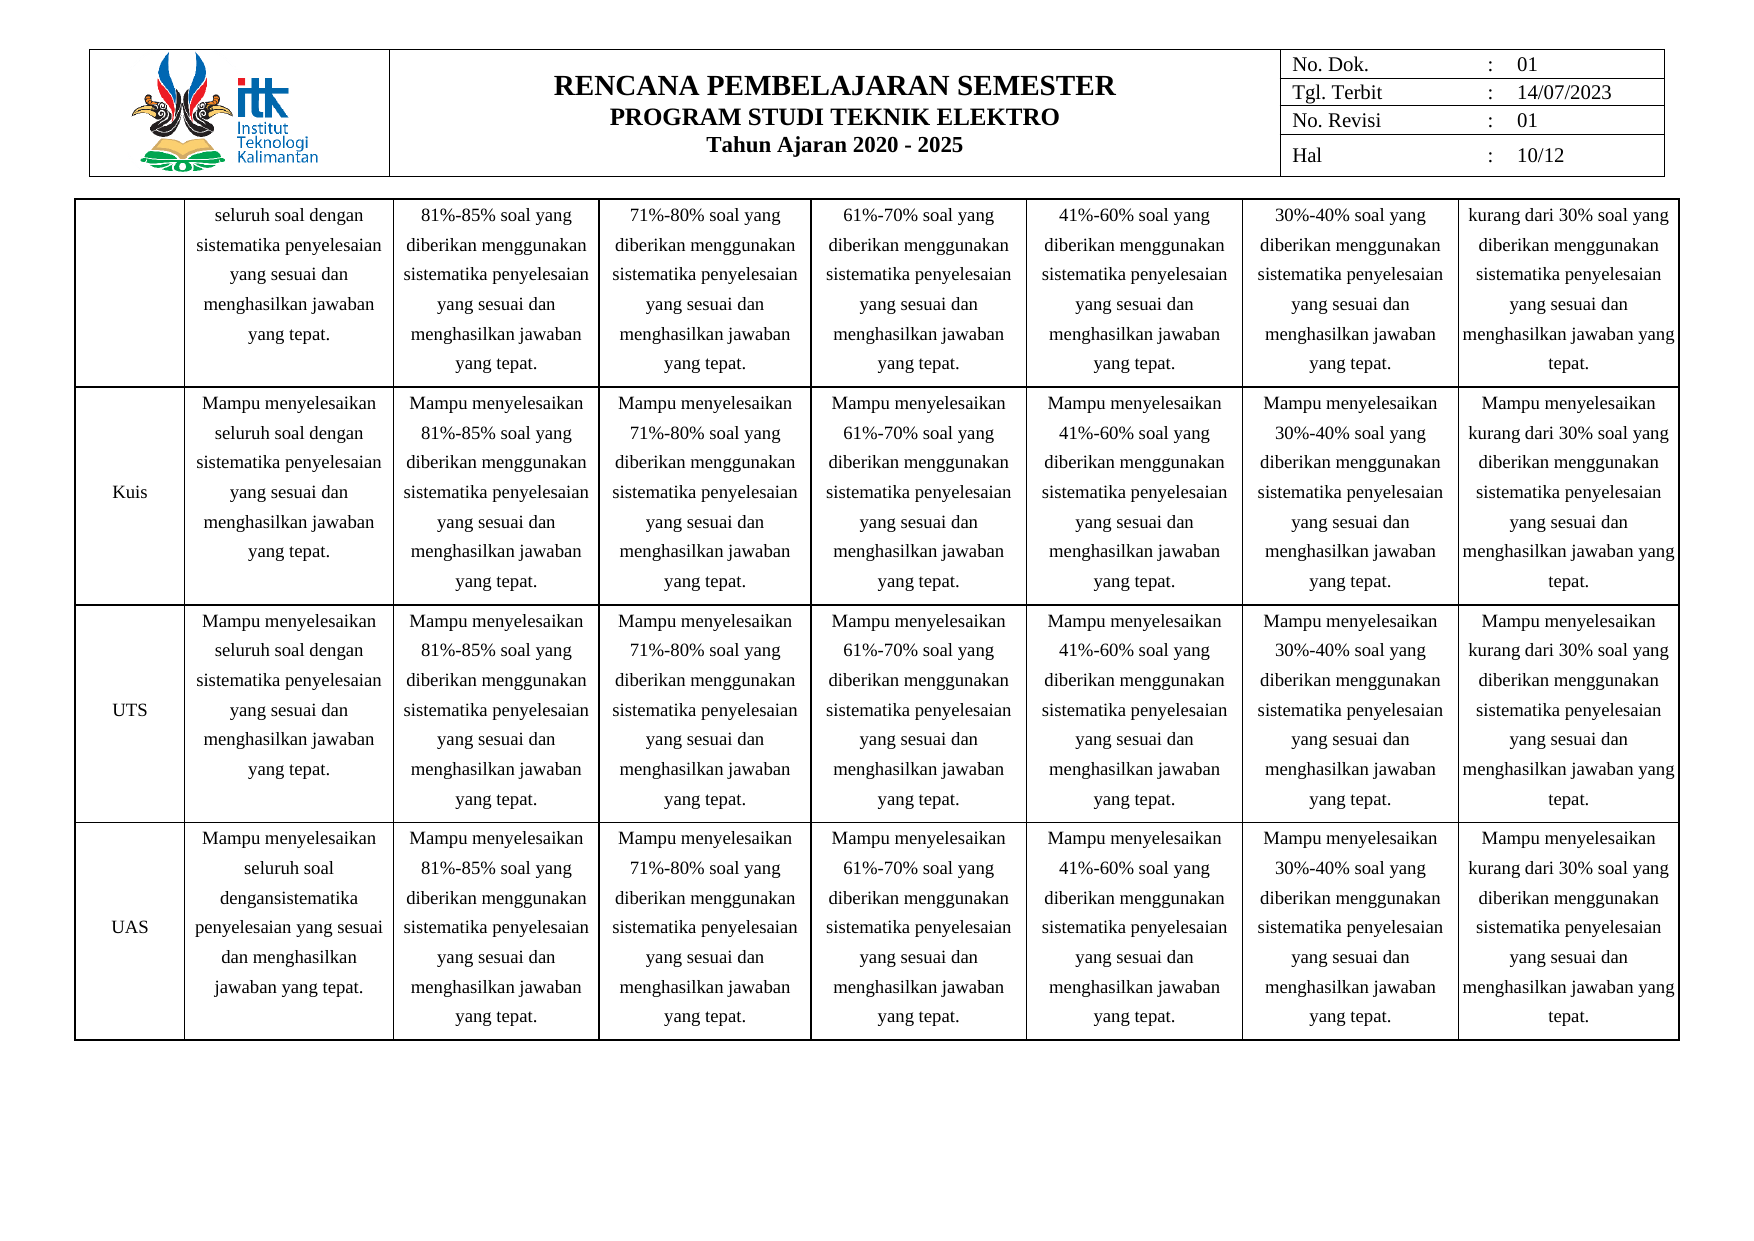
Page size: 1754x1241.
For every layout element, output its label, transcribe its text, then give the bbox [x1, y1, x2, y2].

table_cell Mampu menyelesaikan kurang dari 30% soal yang diberikan menggunakan sistematika penyelesaian yang sesuai dan menghasilkan jawaban yang tepat. [1459, 606, 1678, 822]
table_cell 61%-70% soal yang diberikan menggunakan sistematika penyelesaian yang sesuai dan menghasilkan jawaban yang tepat. [812, 200, 1026, 386]
table_cell Mampu menyelesaikan kurang dari 30% soal yang diberikan menggunakan sistematika penyelesaian yang sesuai dan menghasilkan jawaban yang tepat. [1459, 823, 1678, 1039]
table_cell Mampu menyelesaikan 61%-70% soal yang diberikan menggunakan sistematika penyelesaian yang sesuai dan menghasilkan jawaban yang tepat. [812, 606, 1026, 822]
table_cell Mampu menyelesaikan seluruh soal dengan sistematika penyelesaian yang sesuai dan menghasilkan jawaban yang tepat. [185, 606, 393, 822]
table_cell seluruh soal dengan sistematika penyelesaian yang sesuai dan menghasilkan jawaban yang tepat. [185, 200, 393, 386]
table_cell Mampu menyelesaikan 71%-80% soal yang diberikan menggunakan sistematika penyelesaian yang sesuai dan menghasilkan jawaban yang tepat. [600, 823, 810, 1039]
table_cell Kuis [76, 388, 184, 604]
table_cell 71%-80% soal yang diberikan menggunakan sistematika penyelesaian yang sesuai dan menghasilkan jawaban yang tepat. [600, 200, 810, 386]
table_cell Mampu menyelesaikan 71%-80% soal yang diberikan menggunakan sistematika penyelesaian yang sesuai dan menghasilkan jawaban yang tepat. [600, 388, 810, 604]
table_cell Mampu menyelesaikan seluruh soal dengan sistematika penyelesaian yang sesuai dan menghasilkan jawaban yang tepat. [185, 388, 393, 604]
table_cell UAS [76, 823, 184, 1039]
table_cell Mampu menyelesaikan 61%-70% soal yang diberikan menggunakan sistematika penyelesaian yang sesuai dan menghasilkan jawaban yang tepat. [812, 388, 1026, 604]
table_cell Mampu menyelesaikan 30%-40% soal yang diberikan menggunakan sistematika penyelesaian yang sesuai dan menghasilkan jawaban yang tepat. [1243, 606, 1458, 822]
table_cell Mampu menyelesaikan 41%-60% soal yang diberikan menggunakan sistematika penyelesaian yang sesuai dan menghasilkan jawaban yang tepat. [1027, 388, 1242, 604]
table_cell Mampu menyelesaikan kurang dari 30% soal yang diberikan menggunakan sistematika penyelesaian yang sesuai dan menghasilkan jawaban yang tepat. [1459, 388, 1678, 604]
picture [127, 50, 322, 176]
table_cell [76, 200, 184, 386]
table_cell Mampu menyelesaikan 81%-85% soal yang diberikan menggunakan sistematika penyelesaian yang sesuai dan menghasilkan jawaban yang tepat. [394, 388, 598, 604]
table_cell UTS [76, 606, 184, 822]
table_cell 81%-85% soal yang diberikan menggunakan sistematika penyelesaian yang sesuai dan menghasilkan jawaban yang tepat. [394, 200, 598, 386]
table_cell kurang dari 30% soal yang diberikan menggunakan sistematika penyelesaian yang sesuai dan menghasilkan jawaban yang tepat. [1459, 200, 1678, 386]
table_cell Mampu menyelesaikan 41%-60% soal yang diberikan menggunakan sistematika penyelesaian yang sesuai dan menghasilkan jawaban yang tepat. [1027, 823, 1242, 1039]
table_cell Mampu menyelesaikan 71%-80% soal yang diberikan menggunakan sistematika penyelesaian yang sesuai dan menghasilkan jawaban yang tepat. [600, 606, 810, 822]
table_cell Mampu menyelesaikan 30%-40% soal yang diberikan menggunakan sistematika penyelesaian yang sesuai dan menghasilkan jawaban yang tepat. [1243, 823, 1458, 1039]
table_cell 30%-40% soal yang diberikan menggunakan sistematika penyelesaian yang sesuai dan menghasilkan jawaban yang tepat. [1243, 200, 1458, 386]
table_cell 41%-60% soal yang diberikan menggunakan sistematika penyelesaian yang sesuai dan menghasilkan jawaban yang tepat. [1027, 200, 1242, 386]
table_cell Mampu menyelesaikan 81%-85% soal yang diberikan menggunakan sistematika penyelesaian yang sesuai dan menghasilkan jawaban yang tepat. [394, 606, 598, 822]
table_cell Mampu menyelesaikan 30%-40% soal yang diberikan menggunakan sistematika penyelesaian yang sesuai dan menghasilkan jawaban yang tepat. [1243, 388, 1458, 604]
table_cell Mampu menyelesaikan 81%-85% soal yang diberikan menggunakan sistematika penyelesaian yang sesuai dan menghasilkan jawaban yang tepat. [394, 823, 598, 1039]
table_cell Mampu menyelesaikan 61%-70% soal yang diberikan menggunakan sistematika penyelesaian yang sesuai dan menghasilkan jawaban yang tepat. [812, 823, 1026, 1039]
table_cell Mampu menyelesaikan seluruh soal dengansistematika penyelesaian yang sesuai dan menghasilkan jawaban yang tepat. [185, 823, 393, 1039]
table_cell Mampu menyelesaikan 41%-60% soal yang diberikan menggunakan sistematika penyelesaian yang sesuai dan menghasilkan jawaban yang tepat. [1027, 606, 1242, 822]
